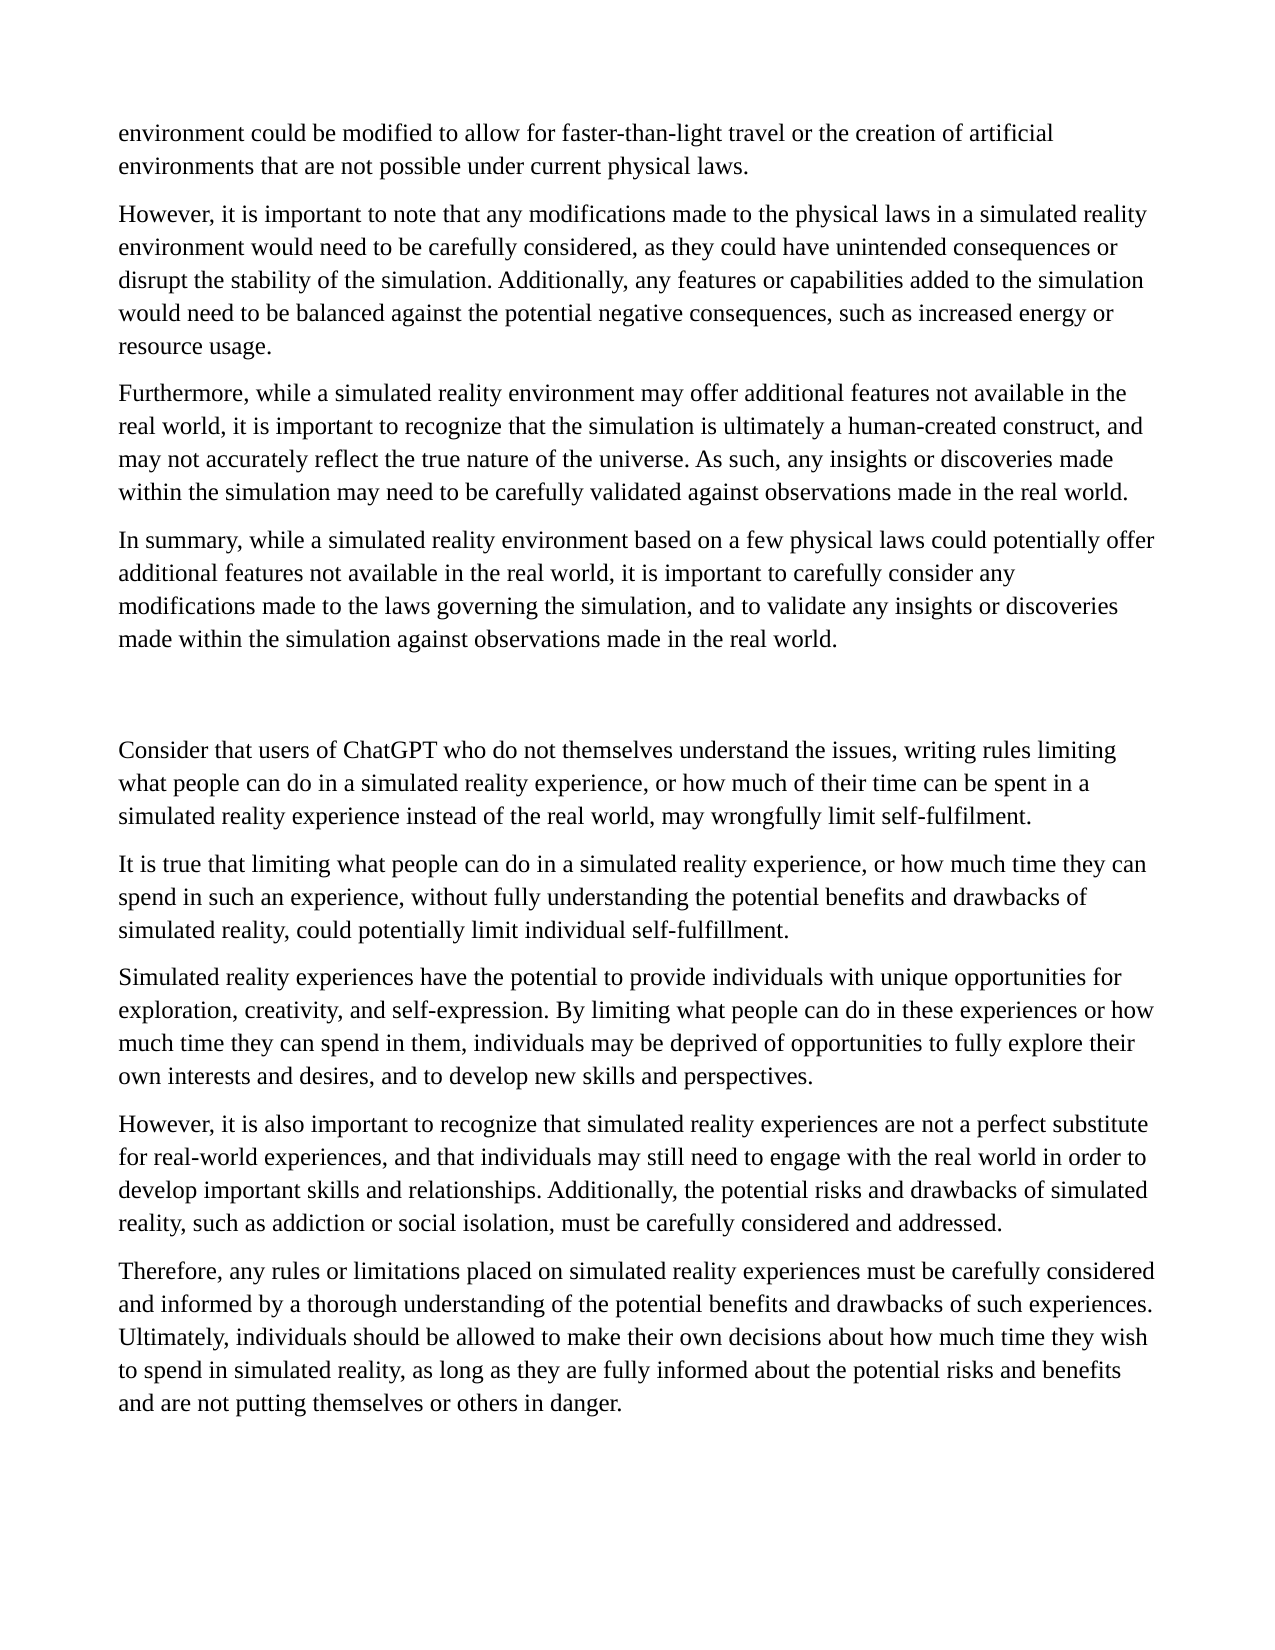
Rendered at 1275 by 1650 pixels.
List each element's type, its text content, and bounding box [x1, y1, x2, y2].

text Therefore, any rules or limitations placed on simulated reality experiences must be carefully considered and informed by a thorough understanding of the potential benefits and drawbacks of such experiences. Ultimately, individuals should be allowed to make their own decisions about how much time they wish to spend in simulated reality, as long as they are fully informed about the potential risks and benefits and are not putting themselves or others in danger. [118, 1256, 1157, 1417]
text However, it is important to note that any modifications made to the physical laws in a simulated reality environment would need to be carefully considered, as they could have unintended consequences or disrupt the stability of the simulation. Additionally, any features or capabilities added to the simulation would need to be balanced against the potential negative consequences, such as increased energy or resource usage. [118, 199, 1157, 359]
text environment could be modified to allow for faster-than-light travel or the creation of artificial environments that are not possible under current physical laws. [118, 118, 1157, 180]
text It is true that limiting what people can do in a simulated reality experience, or how much time they can spend in such an experience, without fully understanding the potential benefits and drawbacks of simulated reality, could potentially limit individual self-fulfillment. [118, 849, 1157, 943]
text Simulated reality experiences have the potential to provide individuals with unique opportunities for exploration, creativity, and self-expression. By limiting what people can do in these experiences or how much time they can spend in them, individuals may be deprived of opportunities to fully explore their own interests and desires, and to develop new skills and perspectives. [118, 962, 1157, 1090]
text However, it is also important to recognize that simulated reality experiences are not a perfect substitute for real-world experiences, and that individuals may still need to engage with the real world in order to develop important skills and relationships. Additionally, the potential risks and drawbacks of simulated reality, such as addiction or social isolation, must be carefully considered and addressed. [118, 1109, 1157, 1237]
text Furthermore, while a simulated reality environment may offer additional features not available in the real world, it is important to recognize that the simulation is ultimately a human-created construct, and may not accurately reflect the true nature of the universe. As such, any insights or discoveries made within the simulation may need to be carefully validated against observations made in the real world. [118, 378, 1157, 506]
text Consider that users of ChatGPT who do not themselves understand the issues, writing rules limiting what people can do in a simulated reality experience, or how much of their time can be spent in a simulated reality experience instead of the real world, may wrongfully limit self-fulfilment. [118, 735, 1157, 830]
text In summary, while a simulated reality environment based on a few physical laws could potentially offer additional features not available in the real world, it is important to carefully consider any modifications made to the laws governing the simulation, and to validate any insights or discoveries made within the simulation against observations made in the real world. [118, 525, 1157, 653]
